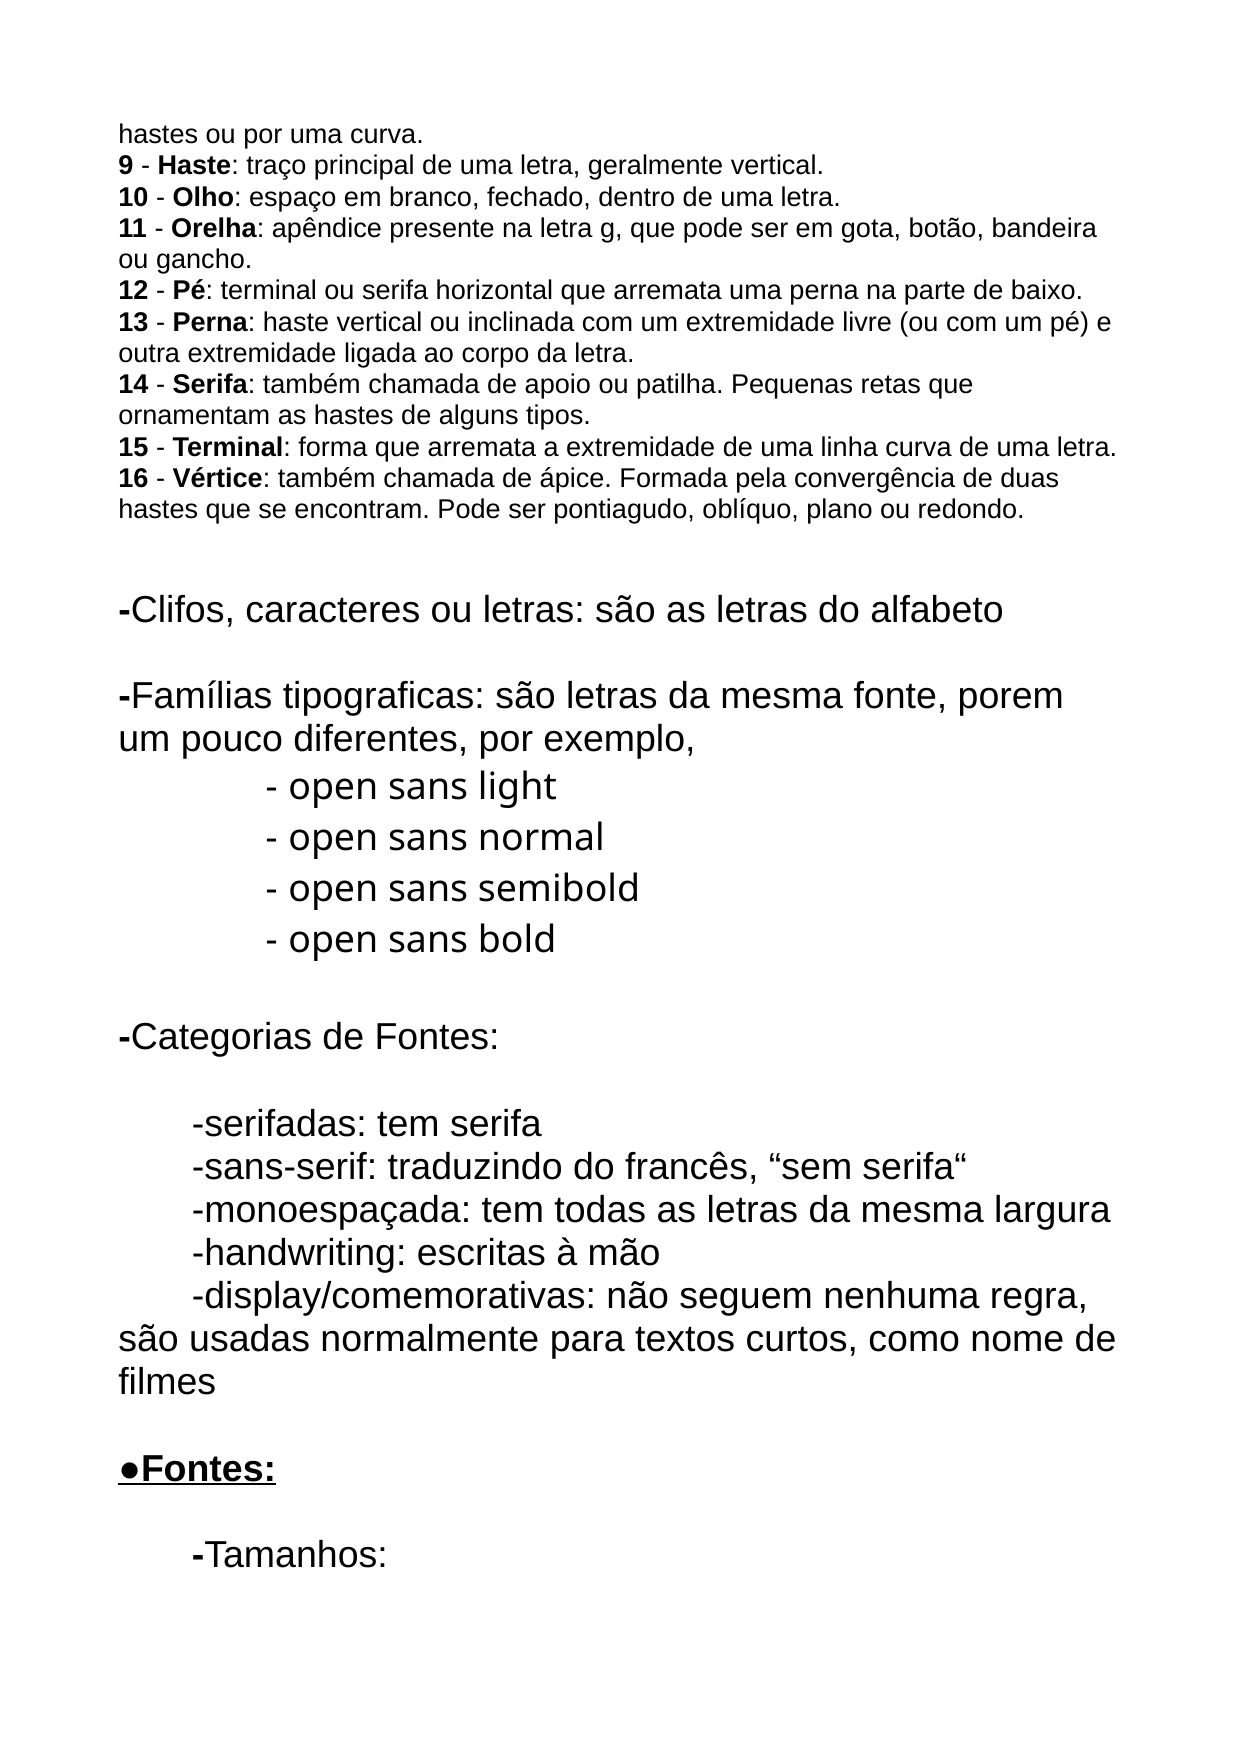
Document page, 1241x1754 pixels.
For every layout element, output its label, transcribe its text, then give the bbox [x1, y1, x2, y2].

text hastes ou por uma curva. [118, 118, 1122, 149]
text -display/comemorativas: não seguem nenhuma regra, são usadas normalmente para textos curtos, como nome de filmes [118, 1273, 1122, 1403]
text - open sans bold [118, 912, 1122, 963]
text -serifadas: tem serifa [118, 1101, 1122, 1144]
text 12 - Pé: terminal ou serifa horizontal que arremata uma perna na parte de baixo. [118, 274, 1122, 306]
text -sans-serif: traduzindo do francês, “sem serifa“ [118, 1144, 1122, 1187]
text 10 - Olho: espaço em branco, fechado, dentro de uma letra. [118, 181, 1122, 212]
text -handwriting: escritas à mão [118, 1230, 1122, 1273]
text ●Fontes: [118, 1446, 1122, 1489]
text - open sans light [118, 759, 1122, 810]
text 16 - Vértice: também chamada de ápice. Formada pela convergência de duas hastes que se encontram. Pode ser pontiagudo, oblíquo, plano ou redondo. [118, 462, 1122, 524]
text -Famílias tipograficas: são letras da mesma fonte, porem um pouco diferentes, por exemplo, [118, 673, 1122, 759]
text -Clifos, caracteres ou letras: são as letras do alfabeto [118, 587, 1122, 630]
text -Categorias de Fontes: [118, 1014, 1122, 1058]
text - open sans semibold [118, 861, 1122, 912]
text 11 - Orelha: apêndice presente na letra g, que pode ser em gota, botão, bandeira ou gancho. [118, 212, 1122, 274]
text -monoespaçada: tem todas as letras da mesma largura [118, 1187, 1122, 1230]
text 14 - Serifa: também chamada de apoio ou patilha. Pequenas retas que ornamentam as hastes de alguns tipos. [118, 368, 1122, 431]
text 9 - Haste: traço principal de uma letra, geralmente vertical. [118, 149, 1122, 181]
text 15 - Terminal: forma que arremata a extremidade de uma linha curva de uma letra. [118, 431, 1122, 462]
text 13 - Perna: haste vertical ou inclinada com um extremidade livre (ou com um pé) e outra extremidade ligada ao corpo da letra. [118, 306, 1122, 368]
text - open sans normal [118, 810, 1122, 861]
text -Tamanhos: [118, 1532, 1122, 1575]
